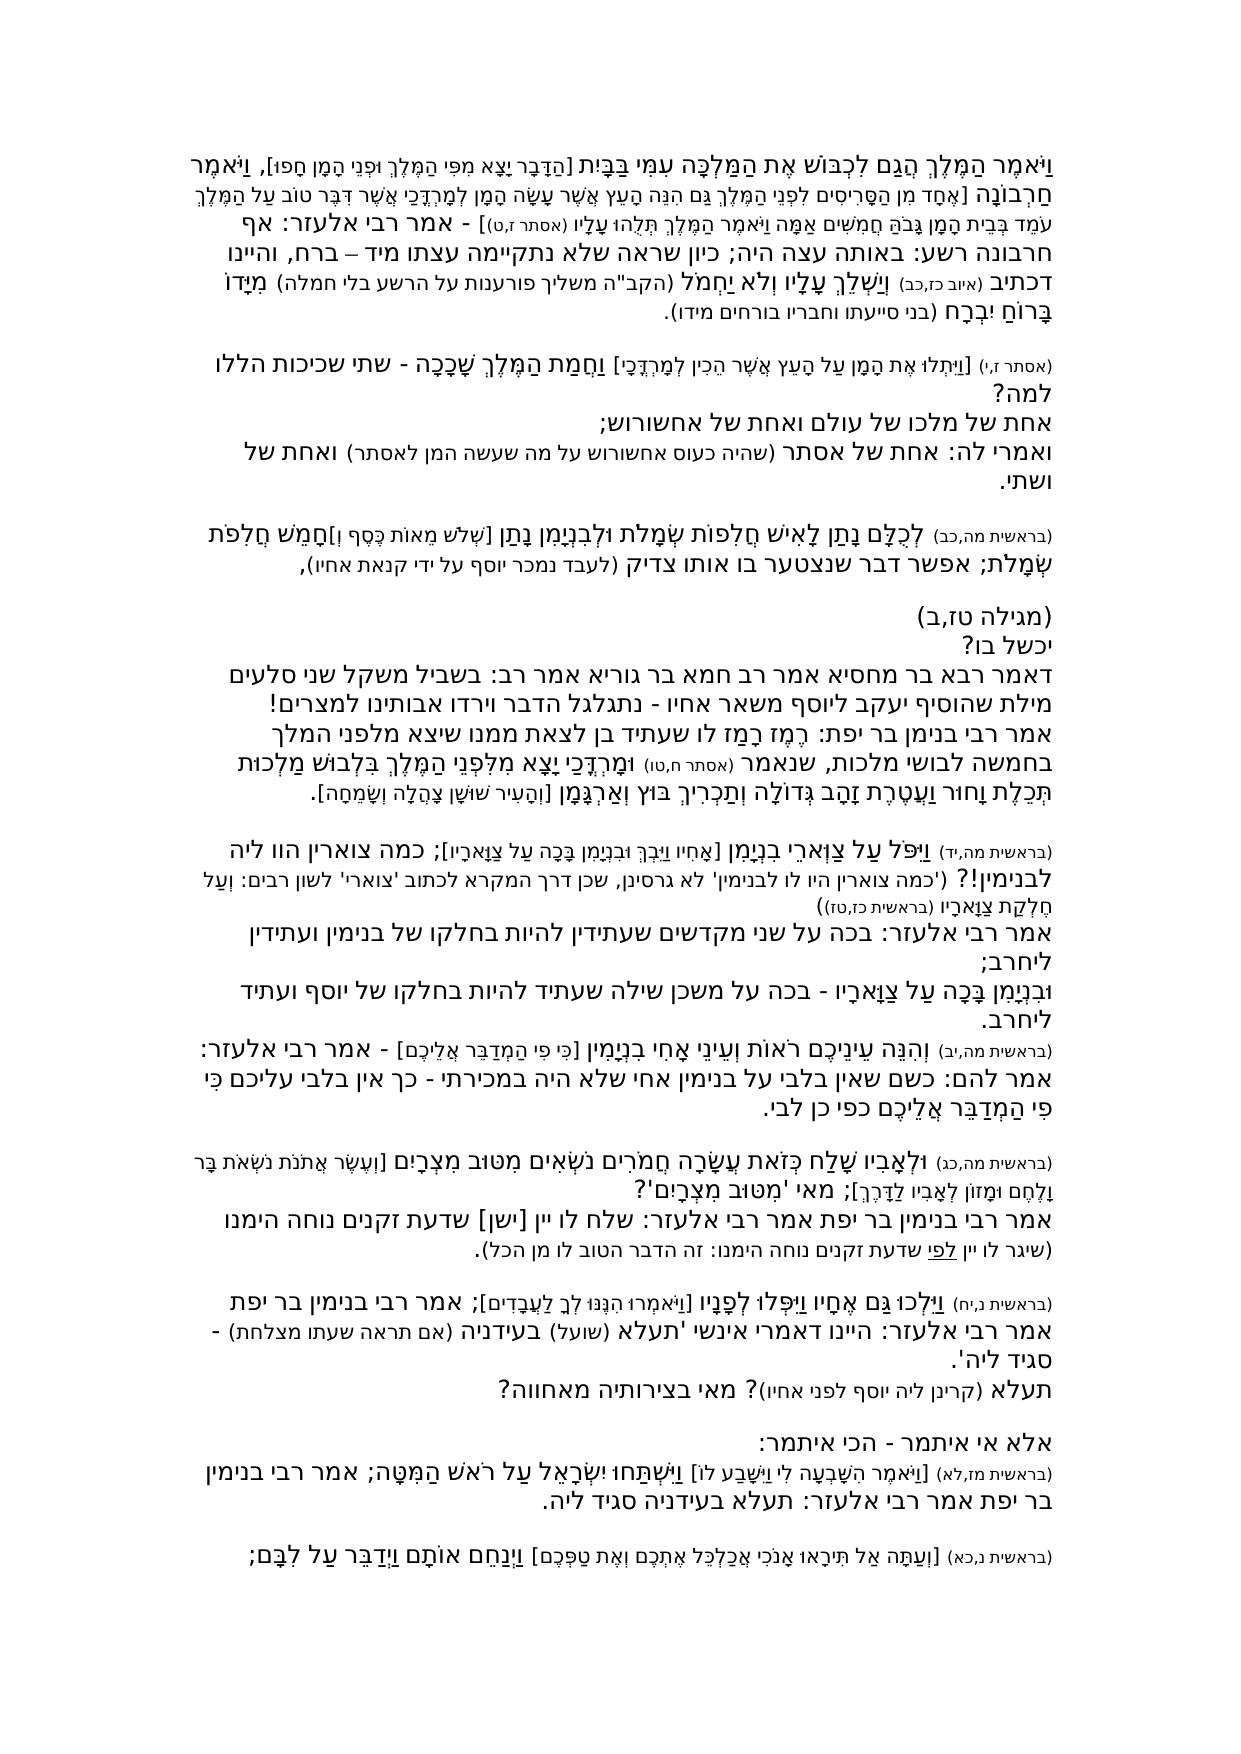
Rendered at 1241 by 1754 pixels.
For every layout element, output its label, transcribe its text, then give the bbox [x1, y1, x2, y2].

text (בראשית מה,יב) וְהִנֵּה עֵינֵיכֶם רֹאוֹת וְעֵינֵי אָחִי בִנְיָמִין [כִּי פִי הַמְדַבֵּר אֲלֵיכֶם] - אמר רבי אלעזר: אמר להם: כשם שאין בלבי על בנימין אחי שלא היה במכירתי - כך אין בלבי עליכם כִּי פִי הַמְדַבֵּר אֲלֵיכֶם כפי כן לבי. [187, 1034, 1053, 1122]
text ואמרי לה: אחת של אסתר (שהיה כעוס אחשורוש על מה שעשה המן לאסתר) ואחת של ושתי. [187, 437, 1053, 495]
text אמר רבי בנימן בר יפת: רֶמֶז רָמַז לו שעתיד בן לצאת ממנו שיצא מלפני המלך בחמשה לבושי מלכות, שנאמר (אסתר ח,טו) וּמָרְדֳּכַי יָצָא מִלִּפְנֵי הַמֶּלֶךְ בִּלְבוּשׁ מַלְכוּת תְּכֵלֶת וָחוּר וַעֲטֶרֶת זָהָב גְּדוֹלָה וְתַכְרִיךְ בּוּץ וְאַרְגָּמָן [וְהָעִיר שׁוּשָׁן צָהֲלָה וְשָׂמֵחָה]. [187, 719, 1053, 806]
text (בראשית נ,יח) וַיֵּלְכוּ גַּם אֶחָיו וַיִּפְּלוּ לְפָנָיו [וַיֹּאמְרוּ הִנֶּנּוּ לְךָ לַעֲבָדִים]; אמר רבי בנימין בר יפת אמר רבי אלעזר: היינו דאמרי אינשי 'תעלא (שועל) בעידניה (אם תראה שעתו מצלחת) - סגיד ליה'. [187, 1287, 1053, 1375]
text אחת של מלכו של עולם ואחת של אחשורוש; [187, 408, 1053, 437]
text (מגילה טז,ב) [187, 602, 1053, 631]
text וַיֹּאמֶר הַמֶּלֶךְ הֲגַם לִכְבּוֹשׁ אֶת הַמַּלְכָּה עִמִּי בַּבָּיִת [הַדָּבָר יָצָא מִפִּי הַמֶּלֶךְ וּפְנֵי הָמָן חָפוּ], וַיֹּאמֶר חַרְבוֹנָה [אֶחָד מִן הַסָּרִיסִים לִפְנֵי הַמֶּלֶךְ גַּם הִנֵּה הָעֵץ אֲשֶׁר עָשָׂה הָמָן לְמָרְדֳּכַי אֲשֶׁר דִּבֶּר טוֹב עַל הַמֶּלֶךְ עֹמֵד בְּבֵית הָמָן גָּבֹהַּ חֲמִשִּׁים אַמָּה וַיֹּאמֶר הַמֶּלֶךְ תְּלֻהוּ עָלָיו (אסתר ז,ט)] - אמר רבי אלעזר: אף חרבונה רשע: באותה עצה היה; כיון שראה שלא נתקיימה עצתו מיד – ברח, והיינו דכתיב (איוב כז,כב) וְיַשְׁלֵךְ עָלָיו וְלֹא יַחְמֹל (הקב"ה משליך פורענות על הרשע בלי חמלה) מִיָּדוֹ בָּרוֹחַ יִבְרָח (בני סייעתו וחבריו בורחים מידו). [187, 150, 1053, 326]
text (בראשית מה,יד) וַיִּפֹּל עַל צַוְּארֵי בִנְיָמִן [אָחִיו וַיֵּבְךְּ וּבִנְיָמִן בָּכָה עַל צַוָּארָיו]; כמה צוארין הוו ליה לבנימין!? ('כמה צוארין היו לו לבנימין' לא גרסינן, שכן דרך המקרא לכתוב 'צוארי' לשון רבים: וְעַל חֶלְקַת צַוָּארָיו (בראשית כז,טז)) [187, 835, 1053, 918]
text תעלא (קרינן ליה יוסף לפני אחיו)? מאי בצירותיה מאחווה? [187, 1375, 1053, 1404]
text (בראשית מה,כג) וּלְאָבִיו שָׁלַח כְּזֹאת עֲשָׂרָה חֲמֹרִים נֹשְׂאִים מִטּוּב מִצְרָיִם [וְעֶשֶׂר אֲתֹנֹת נֹשְׂאֹת בָּר וָלֶחֶם וּמָזוֹן לְאָבִיו לַדָּרֶךְ]; מאי 'מִטּוּב מִצְרָיִם'? [187, 1146, 1053, 1205]
text וּבִנְיָמִן בָּכָה עַל צַוָּארָיו - בכה על משכן שילה שעתיד להיות בחלקו של יוסף ועתיד ליחרב. [187, 976, 1053, 1034]
text יכשל בו? [187, 631, 1053, 660]
text דאמר רבא בר מחסיא אמר רב חמא בר גוריא אמר רב: בשביל משקל שני סלעים מילת שהוסיף יעקב ליוסף משאר אחיו - נתגלגל הדבר וירדו אבותינו למצרים! [187, 660, 1053, 719]
text אמר רבי אלעזר: בכה על שני מקדשים שעתידין להיות בחלקו של בנימין ועתידין ליחרב; [187, 918, 1053, 976]
text (אסתר ז,י) [וַיִּתְלוּ אֶת הָמָן עַל הָעֵץ אֲשֶׁר הֵכִין לְמָרְדֳּכָי] וַחֲמַת הַמֶּלֶךְ שָׁכָכָה - שתי שכיכות הללו למה? [187, 349, 1053, 408]
text אמר רבי בנימין בר יפת אמר רבי אלעזר: שלח לו יין [ישן] שדעת זקנים נוחה הימנו (שיגר לו יין לפי שדעת זקנים נוחה הימנו: זה הדבר הטוב לו מן הכל). [187, 1205, 1053, 1263]
text (בראשית מה,כב) לְכֻלָּם נָתַן לָאִישׁ חֲלִפוֹת שְׂמָלֹת וּלְבִנְיָמִן נָתַן [שְׁלֹשׁ מֵאוֹת כֶּסֶף וְ]חָמֵשׁ חֲלִפֹת שְׂמָלֹת; אפשר דבר שנצטער בו אותו צדיק (לעבד נמכר יוסף על ידי קנאת אחיו), [187, 519, 1053, 578]
text אלא אי איתמר - הכי איתמר: [187, 1428, 1053, 1457]
text (בראשית מז,לא) [וַיֹּאמֶר הִשָּׁבְעָה לִי וַיִּשָּׁבַע לוֹ] וַיִּשְׁתַּחוּ יִשְׂרָאֵל עַל רֹאשׁ הַמִּטָּה; אמר רבי בנימין בר יפת אמר רבי אלעזר: תעלא בעידניה סגיד ליה. [187, 1457, 1053, 1516]
text (בראשית נ,כא) [וְעַתָּה אַל תִּירָאוּ אָנֹכִי אֲכַלְכֵּל אֶתְכֶם וְאֶת טַפְּכֶם] וַיְנַחֵם אוֹתָם וַיְדַבֵּר עַל לִבָּם; [187, 1540, 1053, 1569]
